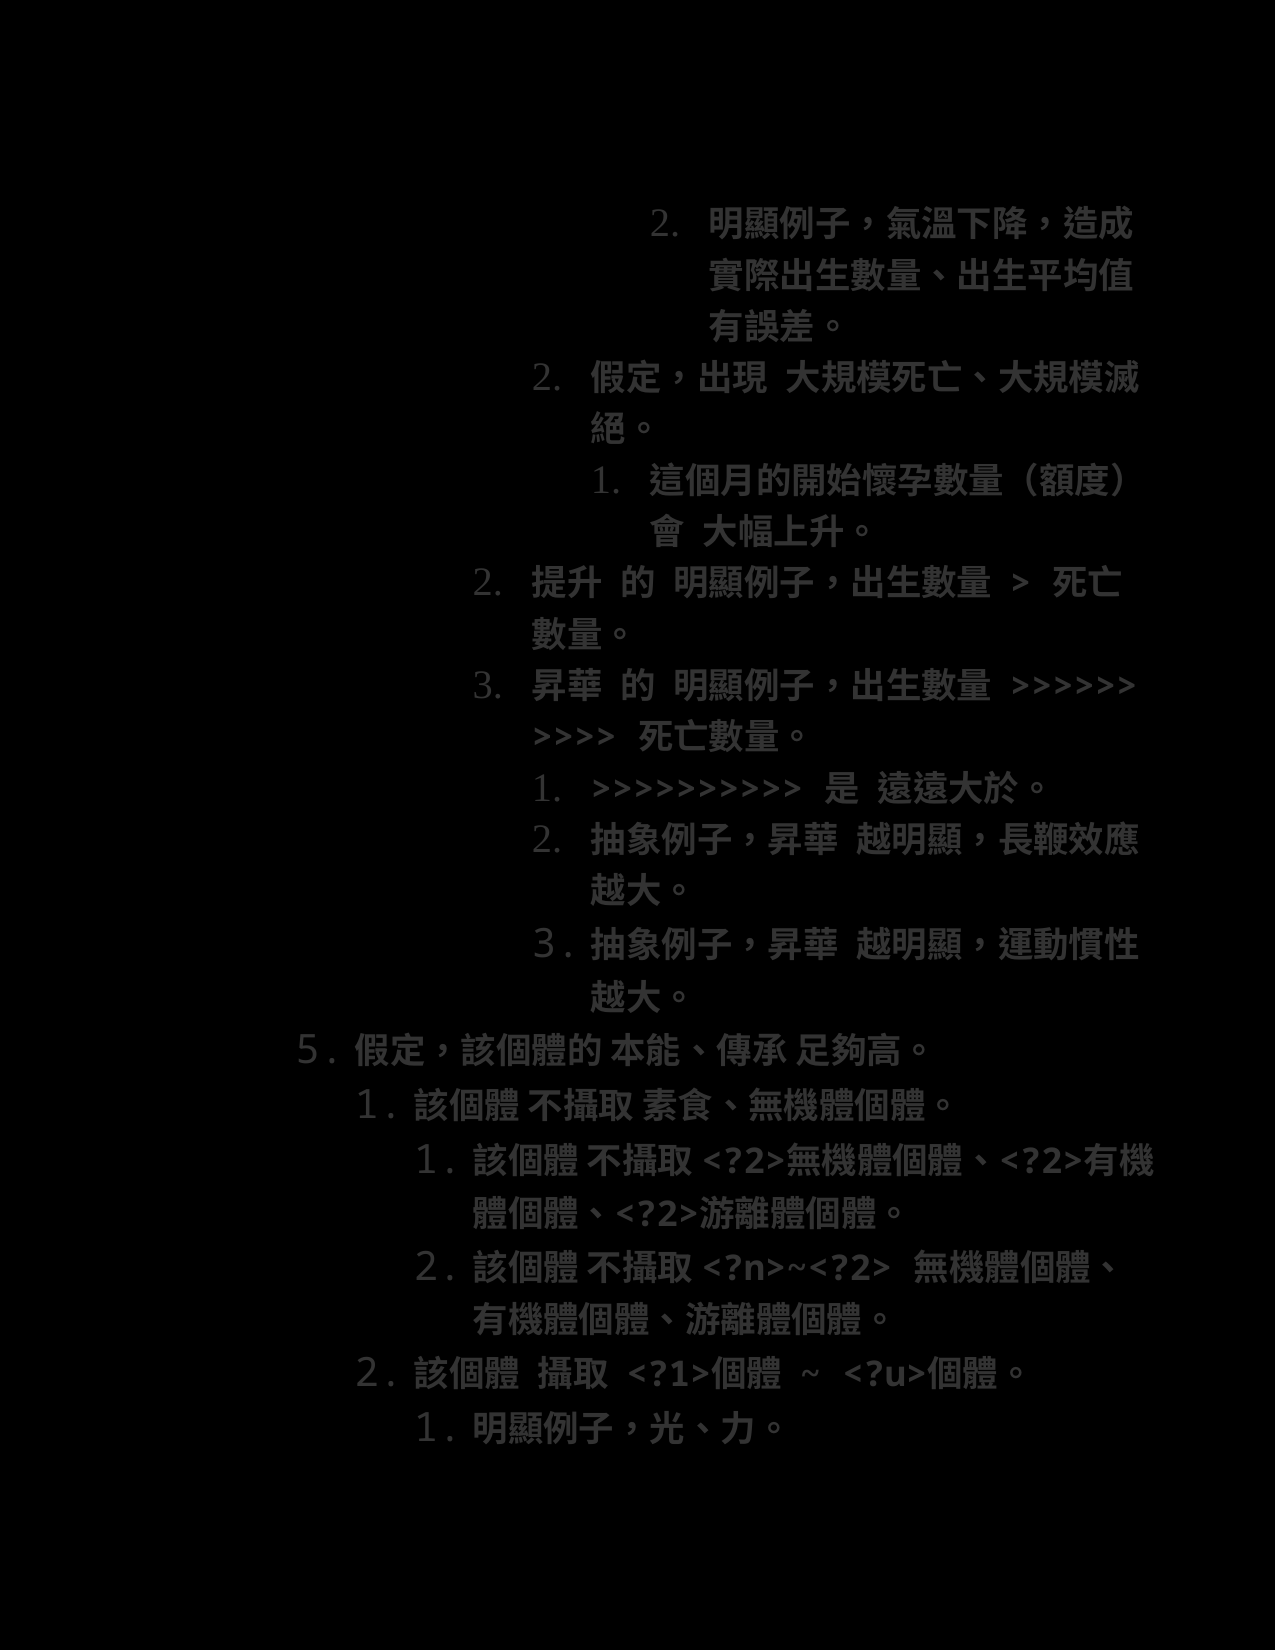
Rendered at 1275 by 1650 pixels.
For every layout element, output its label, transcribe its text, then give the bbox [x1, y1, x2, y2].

list 明顯例子，光、力。 [413, 1398, 1157, 1453]
list 該個體 攝取 <?1>個體 ~ <?u>個體。 [354, 1343, 1157, 1398]
list 明顯例子，氣溫下降，造成 實際出生數量、出生平均值 有誤差。 [649, 196, 1157, 349]
list 這個月的開始懷孕數量（額度）會 大幅上升。 [591, 452, 1157, 554]
list >>>>>>>>>> 是 遠遠大於。 [532, 760, 1157, 811]
list 昇華 的 明顯例子，出生數量 >>>>>>>>>> 死亡數量。 [472, 657, 1157, 760]
list 該個體 不攝取 <?n>~<?2> 無機體個體、有機體個體、游離體個體。 [413, 1237, 1157, 1343]
list 抽象例子，昇華 越明顯，運動慣性 越大。 [532, 914, 1157, 1020]
list 抽象例子，昇華 越明顯，長鞭效應 越大。 [532, 811, 1157, 914]
list 假定，該個體的 本能、傳承 足夠高。 [295, 1020, 1157, 1075]
list 該個體 不攝取 素食、無機體個體。 [354, 1075, 1157, 1130]
list 假定，出現 大規模死亡、大規模滅絕。 [532, 349, 1157, 452]
list 該個體 不攝取 <?2>無機體個體、<?2>有機體個體、<?2>游離體個體。 [413, 1130, 1157, 1237]
list 提升 的 明顯例子，出生數量 > 死亡數量。 [472, 554, 1157, 657]
